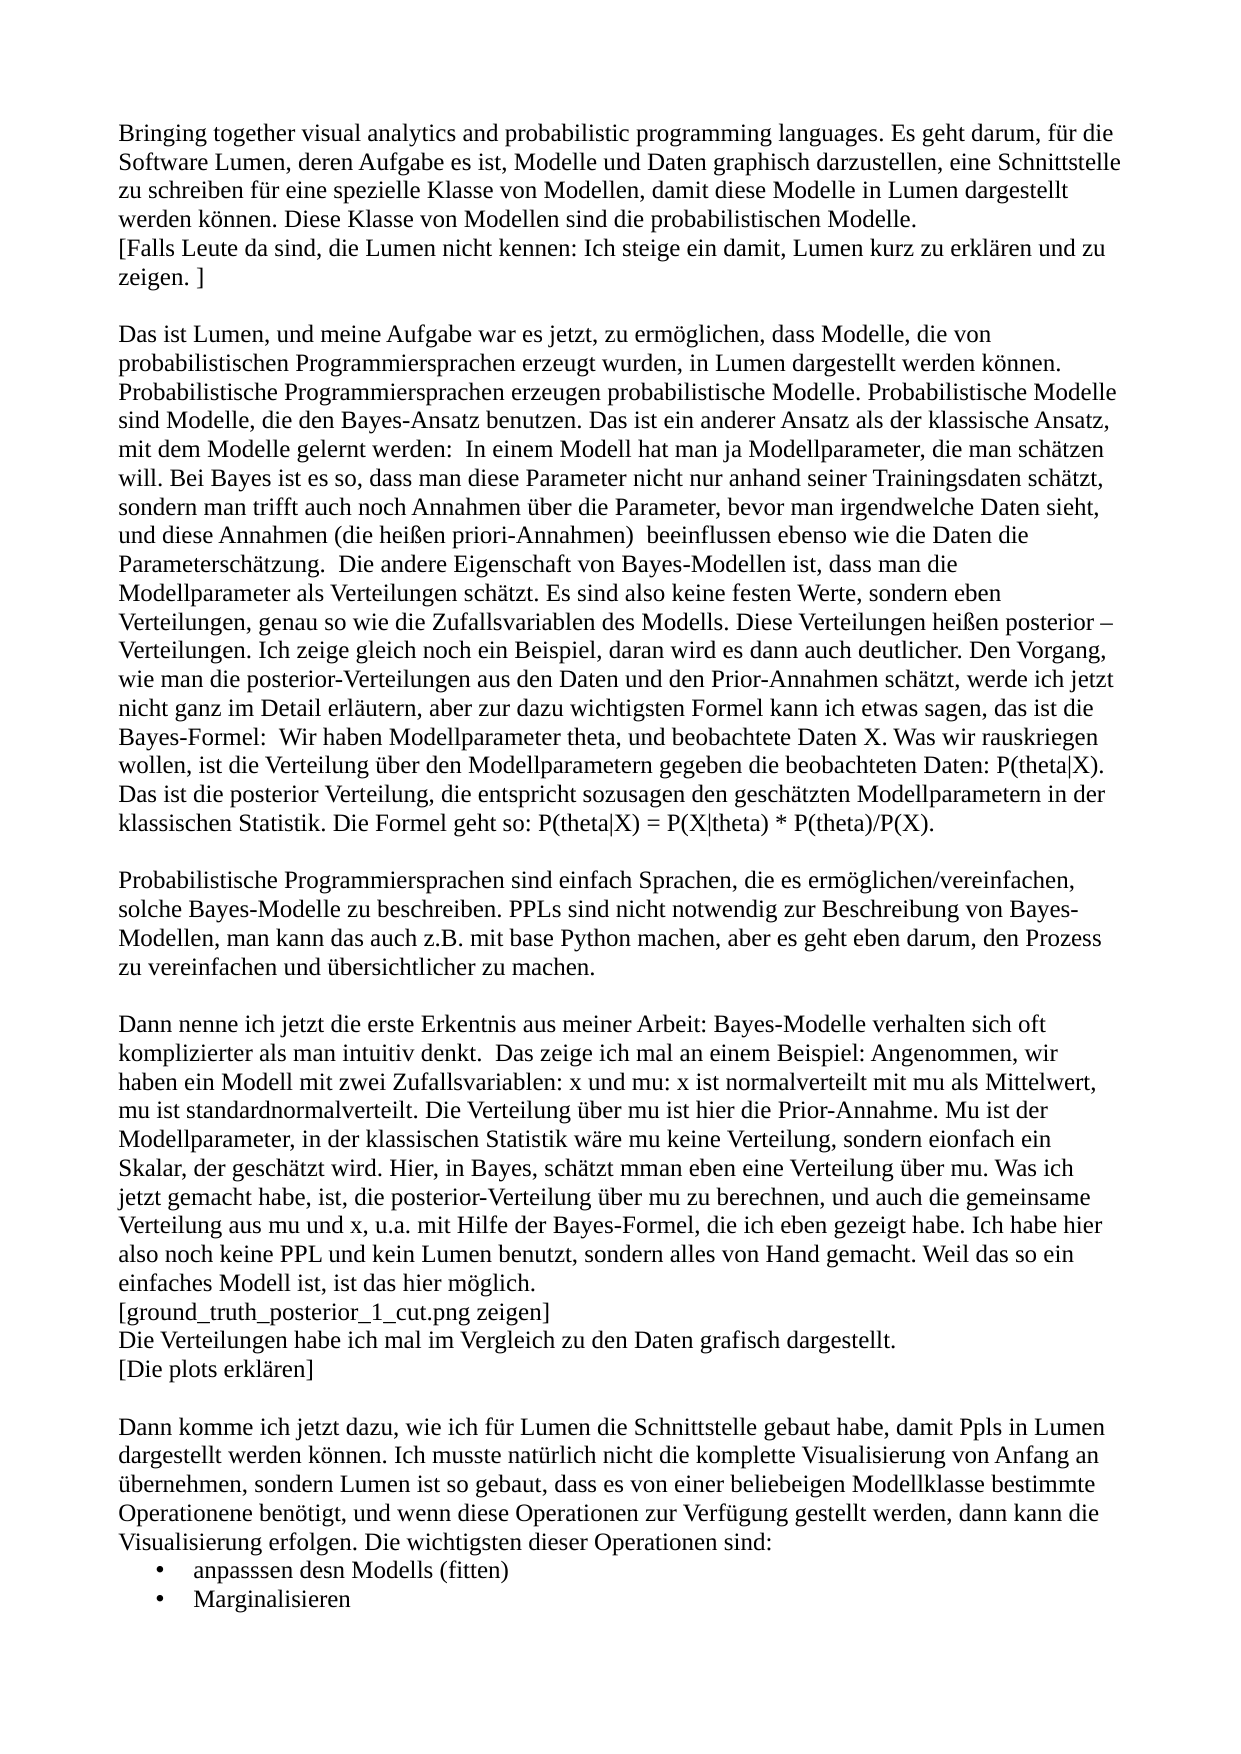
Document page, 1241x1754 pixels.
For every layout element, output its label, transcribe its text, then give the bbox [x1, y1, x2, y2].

text Dann komme ich jetzt dazu, wie ich für Lumen die Schnittstelle gebaut habe, damit Ppls in Lumen dargestellt werden können. Ich musste natürlich nicht die komplette Visualisierung von Anfang an übernehmen, sondern Lumen ist so gebaut, dass es von einer beliebeigen Modellklasse bestimmte Operationene benötigt, und wenn diese Operationen zur Verfügung gestellt werden, dann kann die Visualisierung erfolgen. Die wichtigsten dieser Operationen sind: [118, 1412, 1122, 1556]
text Probabilistische Programmiersprachen sind einfach Sprachen, die es ermöglichen/vereinfachen, solche Bayes-Modelle zu beschreiben. PPLs sind nicht notwendig zur Beschreibung von Bayes-Modellen, man kann das auch z.B. mit base Python machen, aber es geht eben darum, den Prozess zu vereinfachen und übersichtlicher zu machen. [118, 866, 1122, 981]
text Dann nenne ich jetzt die erste Erkentnis aus meiner Arbeit: Bayes-Modelle verhalten sich oft komplizierter als man intuitiv denkt. Das zeige ich mal an einem Beispiel: Angenommen, wir haben ein Modell mit zwei Zufallsvariablen: x und mu: x ist normalverteilt mit mu als Mittelwert, mu ist standardnormalverteilt. Die Verteilung über mu ist hier die Prior-Annahme. Mu ist der Modellparameter, in der klassischen Statistik wäre mu keine Verteilung, sondern eionfach ein Skalar, der geschätzt wird. Hier, in Bayes, schätzt mman eben eine Verteilung über mu. Was ich jetzt gemacht habe, ist, die posterior-Verteilung über mu zu berechnen, und auch die gemeinsame Verteilung aus mu und x, u.a. mit Hilfe der Bayes-Formel, die ich eben gezeigt habe. Ich habe hier also noch keine PPL und kein Lumen benutzt, sondern alles von Hand gemacht. Weil das so ein einfaches Modell ist, ist das hier möglich. [118, 1009, 1122, 1297]
text [Falls Leute da sind, die Lumen nicht kennen: Ich steige ein damit, Lumen kurz zu erklären und zu zeigen. ] [118, 233, 1122, 291]
text [Die plots erklären] [118, 1354, 1122, 1383]
text [ground_truth_posterior_1_cut.png zeigen] [118, 1297, 1122, 1326]
list Marginalisieren [156, 1584, 1122, 1613]
text Bringing together visual analytics and probabilistic programming languages. Es geht darum, für die Software Lumen, deren Aufgabe es ist, Modelle und Daten graphisch darzustellen, eine Schnittstelle zu schreiben für eine spezielle Klasse von Modellen, damit diese Modelle in Lumen dargestellt werden können. Diese Klasse von Modellen sind die probabilistischen Modelle. [118, 118, 1122, 233]
list anpasssen desn Modells (fitten) [156, 1556, 1122, 1584]
text Die Verteilungen habe ich mal im Vergleich zu den Daten grafisch dargestellt. [118, 1326, 1122, 1354]
text Das ist Lumen, und meine Aufgabe war es jetzt, zu ermöglichen, dass Modelle, die von probabilistischen Programmiersprachen erzeugt wurden, in Lumen dargestellt werden können. Probabilistische Programmiersprachen erzeugen probabilistische Modelle. Probabilistische Modelle sind Modelle, die den Bayes-Ansatz benutzen. Das ist ein anderer Ansatz als der klassische Ansatz, mit dem Modelle gelernt werden: In einem Modell hat man ja Modellparameter, die man schätzen will. Bei Bayes ist es so, dass man diese Parameter nicht nur anhand seiner Trainingsdaten schätzt, sondern man trifft auch noch Annahmen über die Parameter, bevor man irgendwelche Daten sieht, und diese Annahmen (die heißen priori-Annahmen) beeinflussen ebenso wie die Daten die Parameterschätzung. Die andere Eigenschaft von Bayes-Modellen ist, dass man die Modellparameter als Verteilungen schätzt. Es sind also keine festen Werte, sondern eben Verteilungen, genau so wie die Zufallsvariablen des Modells. Diese Verteilungen heißen posterior – Verteilungen. Ich zeige gleich noch ein Beispiel, daran wird es dann auch deutlicher. Den Vorgang, wie man die posterior-Verteilungen aus den Daten und den Prior-Annahmen schätzt, werde ich jetzt nicht ganz im Detail erläutern, aber zur dazu wichtigsten Formel kann ich etwas sagen, das ist die Bayes-Formel: Wir haben Modellparameter theta, und beobachtete Daten X. Was wir rauskriegen wollen, ist die Verteilung über den Modellparametern gegeben die beobachteten Daten: P(theta|X). Das ist die posterior Verteilung, die entspricht sozusagen den geschätzten Modellparametern in der klassischen Statistik. Die Formel geht so: P(theta|X) = P(X|theta) * P(theta)/P(X). [118, 319, 1122, 837]
